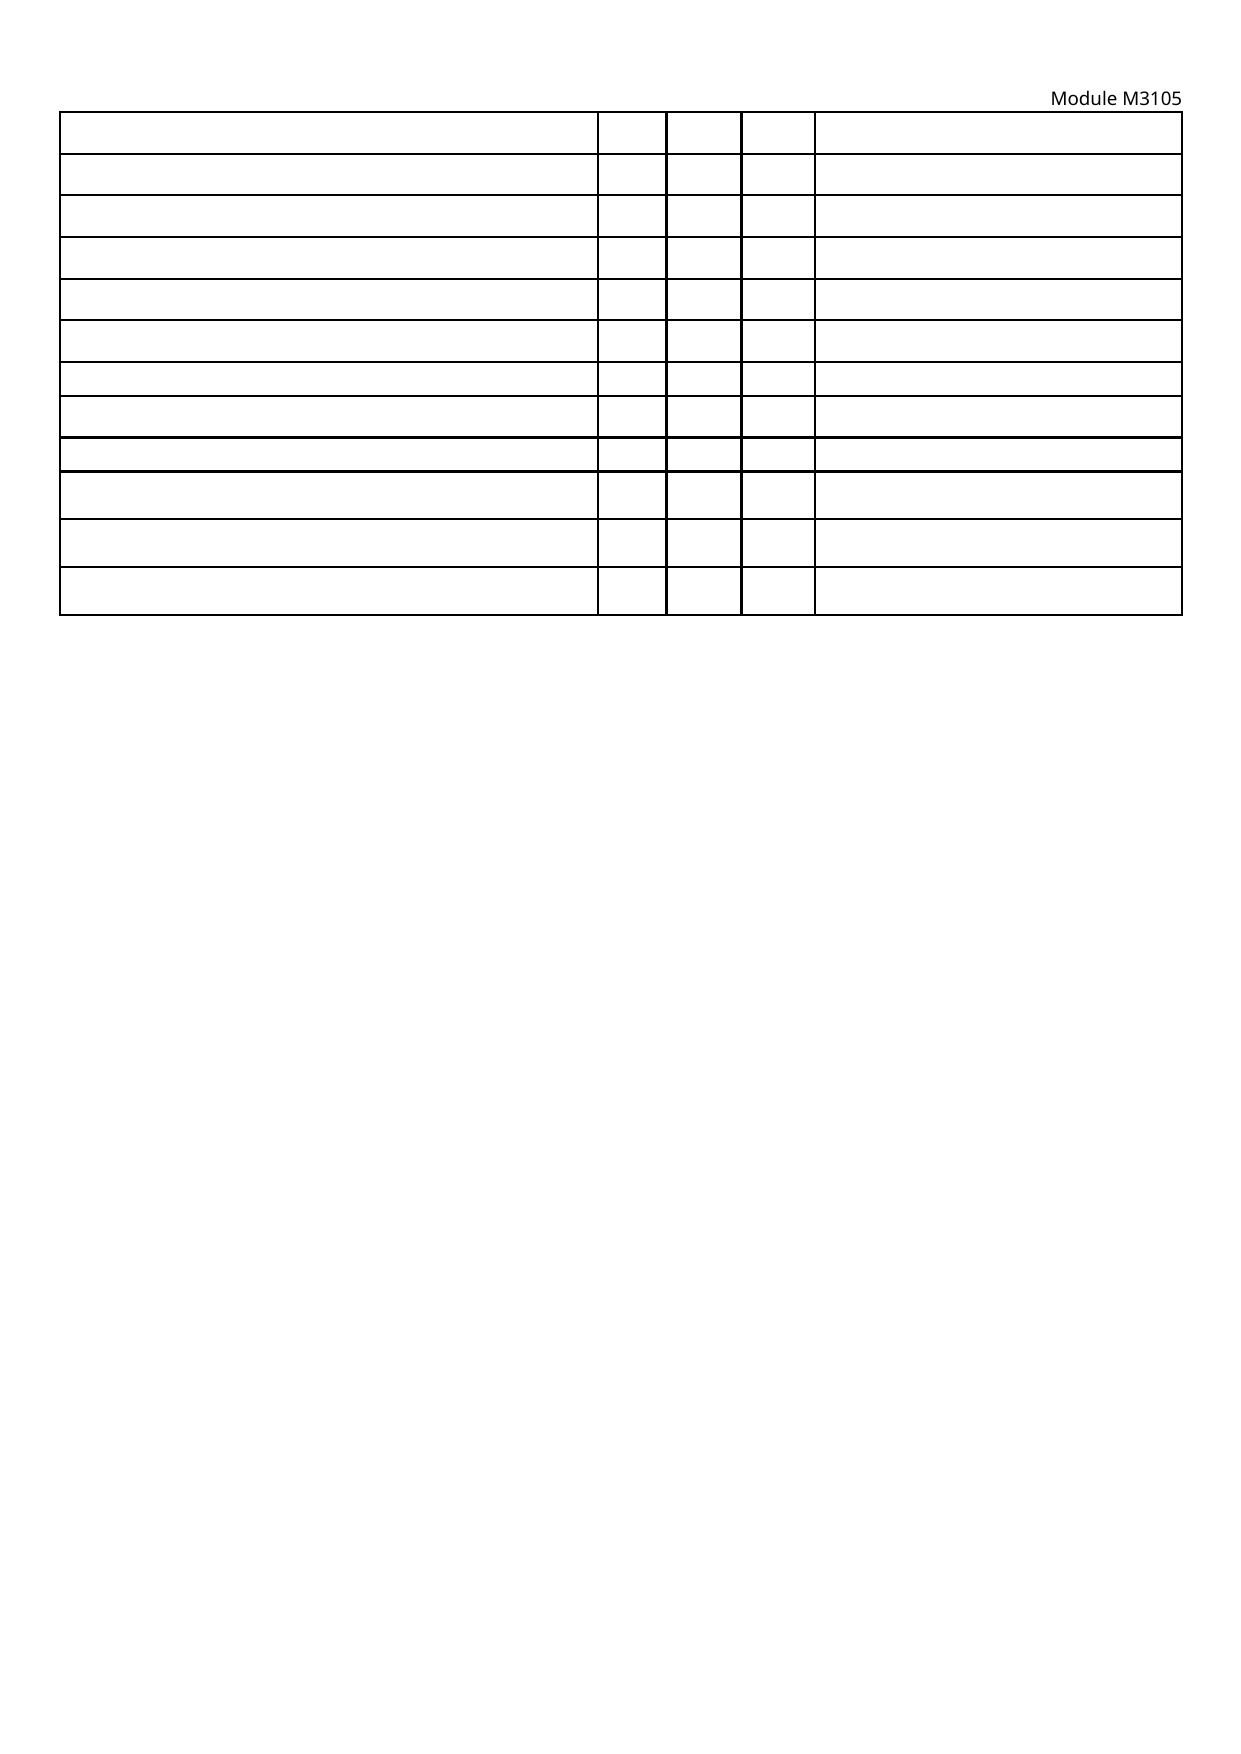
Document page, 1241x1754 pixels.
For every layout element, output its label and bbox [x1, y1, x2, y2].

table_cell [599, 155, 665, 194]
table_cell [816, 238, 1181, 278]
table_cell [743, 473, 814, 518]
table_cell [668, 439, 740, 470]
table_cell [61, 238, 597, 278]
table_cell [61, 520, 597, 566]
table_cell [668, 113, 740, 153]
table_cell [61, 113, 597, 153]
table_cell [816, 155, 1181, 194]
table_cell [743, 280, 814, 319]
table_cell [816, 520, 1181, 566]
table_cell [668, 520, 740, 566]
table_cell [743, 363, 814, 395]
table_cell [816, 439, 1181, 470]
table_cell [816, 321, 1181, 361]
table_cell [599, 238, 665, 278]
table_cell [61, 321, 597, 361]
table_cell [61, 280, 597, 319]
table_cell [61, 155, 597, 194]
table_cell [599, 113, 665, 153]
table_cell [599, 363, 665, 395]
table_cell [668, 155, 740, 194]
table_cell [668, 397, 740, 436]
table_cell [61, 363, 597, 395]
table_cell [668, 238, 740, 278]
table_cell [743, 439, 814, 470]
table_cell [599, 439, 665, 470]
table_cell [816, 196, 1181, 236]
table_cell [61, 473, 597, 518]
table_cell [816, 397, 1181, 436]
table_cell [816, 280, 1181, 319]
table_cell [743, 155, 814, 194]
table_cell [61, 439, 597, 470]
table_cell [61, 568, 597, 614]
table_cell [743, 520, 814, 566]
table_cell [816, 568, 1181, 614]
table_cell [743, 238, 814, 278]
table_cell [816, 363, 1181, 395]
table_cell [599, 473, 665, 518]
table_cell [668, 280, 740, 319]
table_cell [743, 321, 814, 361]
table_cell [599, 568, 665, 614]
table_cell [599, 520, 665, 566]
table_cell [668, 568, 740, 614]
table_cell [743, 113, 814, 153]
table_cell [61, 196, 597, 236]
table_cell [816, 113, 1181, 153]
table_cell [743, 196, 814, 236]
table_cell [668, 196, 740, 236]
table_cell [599, 397, 665, 436]
table_cell [743, 568, 814, 614]
table_cell [599, 280, 665, 319]
table_cell [599, 196, 665, 236]
table_cell [668, 363, 740, 395]
table_cell [668, 321, 740, 361]
table_cell [599, 321, 665, 361]
table_cell [816, 473, 1181, 518]
table_cell [668, 473, 740, 518]
table_cell [61, 397, 597, 436]
table_cell [743, 397, 814, 436]
